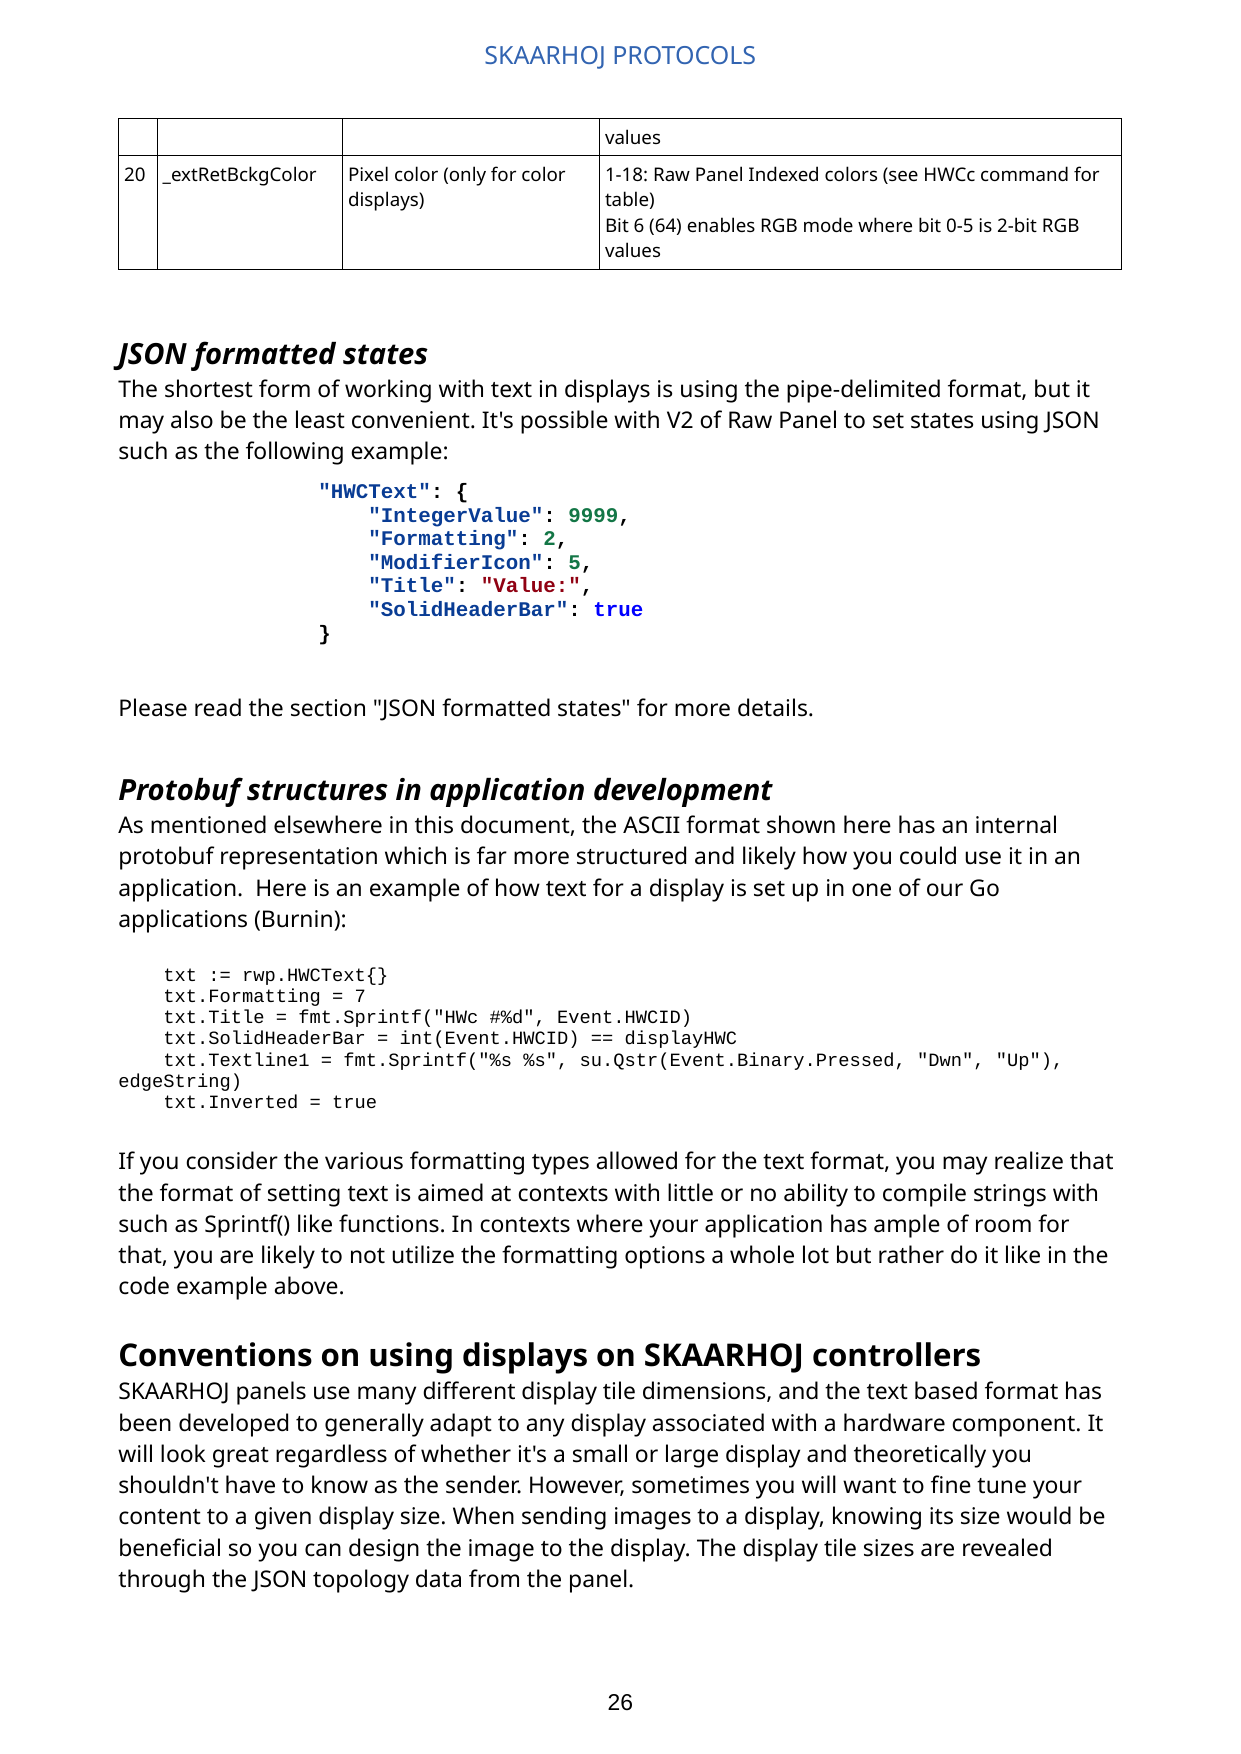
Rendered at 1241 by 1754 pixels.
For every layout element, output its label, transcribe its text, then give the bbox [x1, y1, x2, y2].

text SKAARHOJ panels use many different display tile dimensions, and the text based format has been developed to generally adapt to any display associated with a hardware component. It will look great regardless of whether it's a small or large display and theoretically you shouldn't have to know as the sender. However, sometimes you will want to fine tune your content to a given display size. When sending images to a display, knowing its size would be beneficial so you can design the image to the display. The display tile sizes are revealed through the JSON topology data from the panel. [118, 1375, 1122, 1594]
text Please read the section "JSON formatted states" for more details. [118, 692, 1122, 723]
table_cell Pixel color (only for color displays) [343, 156, 599, 269]
table_cell values [600, 119, 1121, 155]
text The shortest form of working with text in displays is using the pipe-delimited format, but it may also be the least convenient. It's possible with V2 of Raw Panel to set states using JSON such as the following example: [118, 373, 1122, 466]
table_cell 20 [119, 156, 157, 269]
text txt.Formatting = 7 [118, 987, 1122, 1008]
table_cell [343, 119, 599, 155]
text "SolidHeaderBar": true [118, 599, 1122, 623]
text As mentioned elsewhere in this document, the ASCII format shown here has an internal protobuf representation which is far more structured and likely how you could use it in an application. Here is an example of how text for a display is set up in one of our Go applications (Burnin): [118, 809, 1122, 934]
text "HWCText": { [118, 481, 1122, 504]
table_cell _extRetBckgColor [158, 156, 342, 269]
text "Title": "Value:", [118, 576, 1122, 599]
table_cell 1-18: Raw Panel Indexed colors (see HWCc command for table) Bit 6 (64) enables RGB mode where bit 0-5 is 2-bit RGB values [600, 156, 1121, 269]
text If you consider the various formatting types allowed for the text format, you may realize that the format of setting text is aimed at contexts with little or no ability to compile strings with such as Sprintf() like functions. In contexts where your application has ample of room for that, you are likely to not utilize the formatting options a whole lot but rather do it like in the code example above. [118, 1145, 1122, 1302]
text "IntegerValue": 9999, [118, 504, 1122, 528]
text txt.Textline1 = fmt.Sprintf("%s %s", su.Qstr(Event.Binary.Pressed, "Dwn", "Up"), edgeString) [118, 1050, 1122, 1093]
subtitle Conventions on using displays on SKAARHOJ controllers [118, 1333, 1122, 1375]
subtitle JSON formatted states [118, 333, 1122, 373]
text txt.Title = fmt.Sprintf("HWc #%d", Event.HWCID) [118, 1008, 1122, 1029]
text txt := rwp.HWCText{} [118, 965, 1122, 987]
text } [118, 623, 1122, 646]
subtitle Protobuf structures in application development [118, 769, 1122, 809]
text txt.Inverted = true [118, 1093, 1122, 1114]
table_cell [119, 119, 157, 155]
text "Formatting": 2, [118, 528, 1122, 552]
table_cell [158, 119, 342, 155]
text txt.SolidHeaderBar = int(Event.HWCID) == displayHWC [118, 1029, 1122, 1050]
text "ModifierIcon": 5, [118, 552, 1122, 576]
